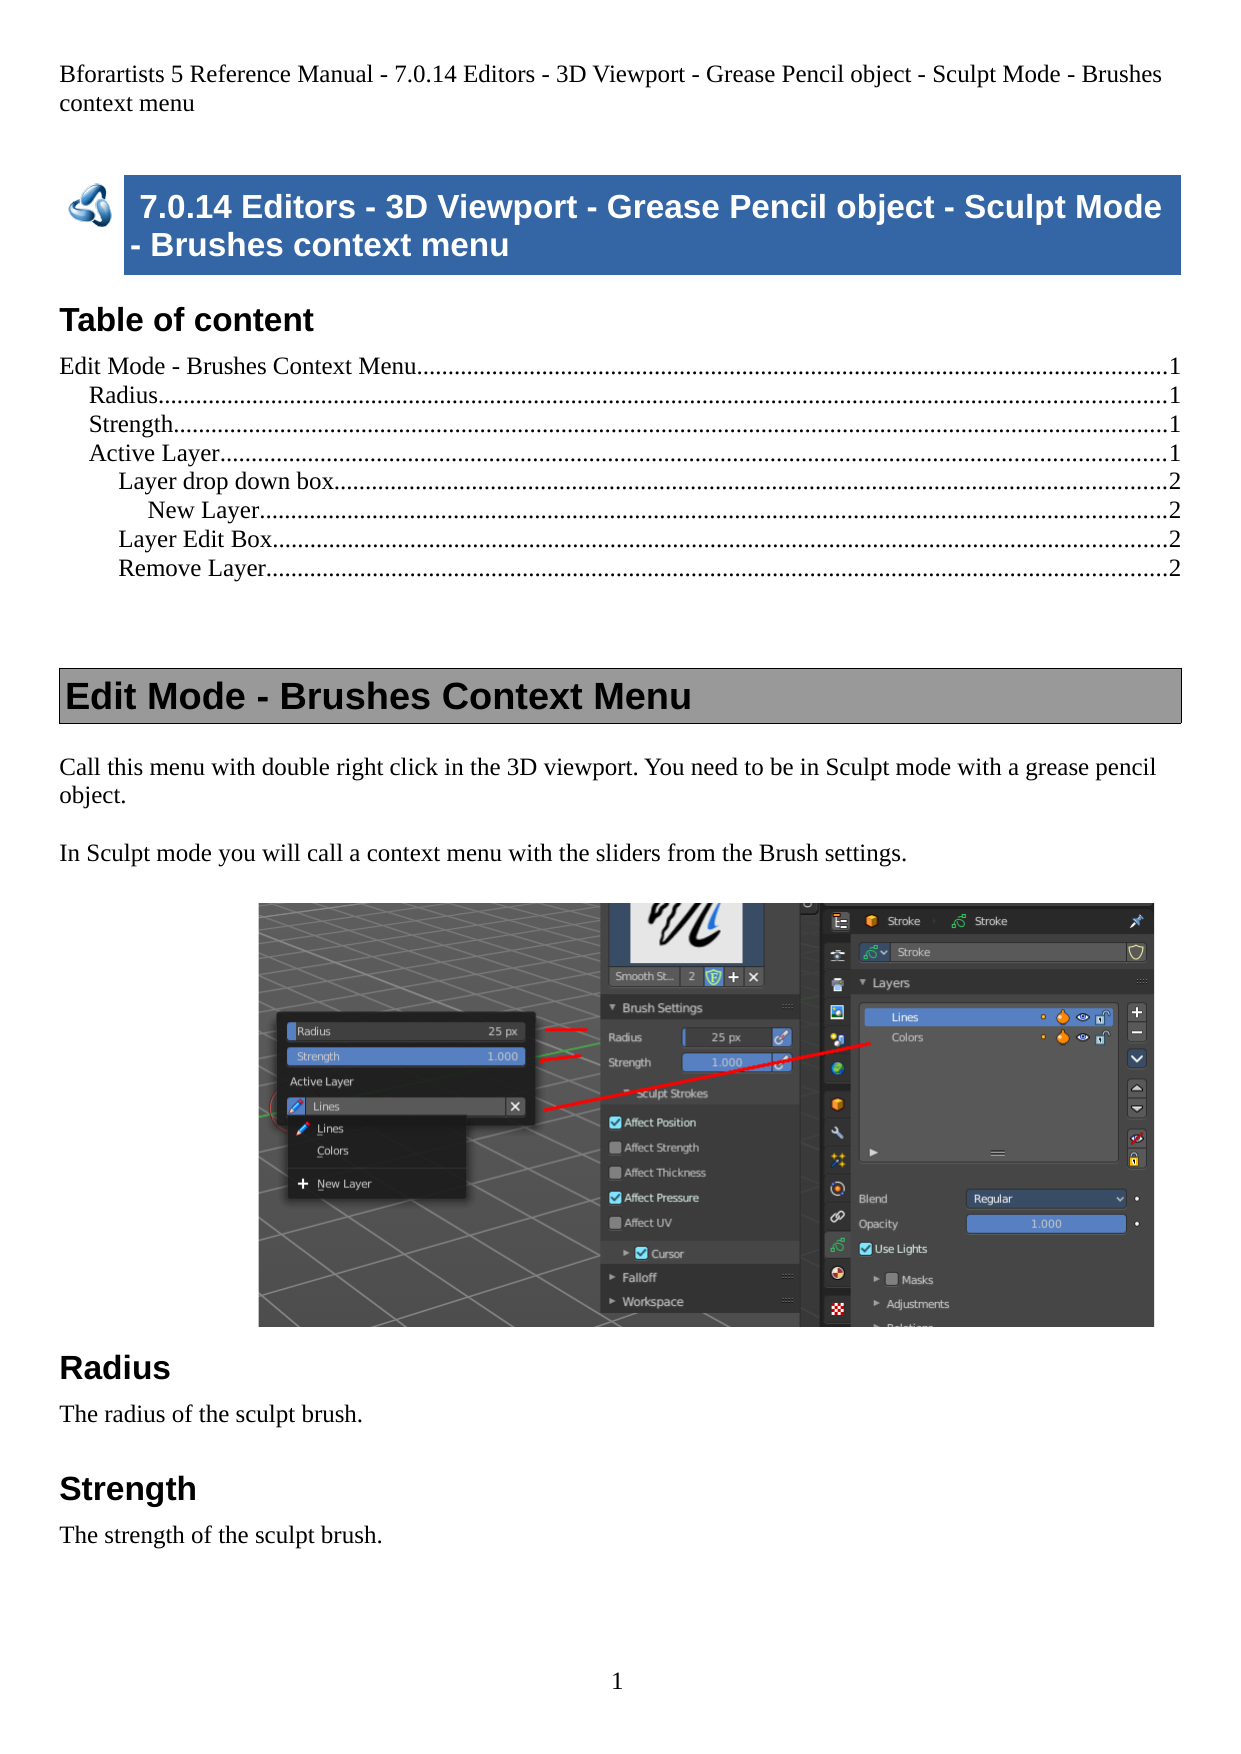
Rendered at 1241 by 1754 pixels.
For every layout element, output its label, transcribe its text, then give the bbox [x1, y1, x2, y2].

text Active Layer 1 [88, 438, 1181, 466]
picture [258, 903, 1155, 1327]
text The radius of the sculpt brush. [59, 1399, 1181, 1427]
text The strength of the sculpt brush. [59, 1520, 1181, 1548]
text Call this menu with double right click in the 3D viewport. You need to be in Sculpt mode with a grease pencil object. [59, 752, 1181, 809]
subtitle Radius [59, 1347, 1181, 1386]
text Radius 1 [88, 380, 1181, 409]
text New Layer 2 [147, 495, 1181, 524]
picture [65, 180, 114, 230]
text Strength 1 [88, 409, 1181, 438]
text Edit Mode - Brushes Context Menu 1 [59, 351, 1181, 380]
table_header Edit Mode - Brushes Context Menu [60, 669, 1181, 723]
table_header [59, 175, 124, 275]
table_header 7.0.14 Editors - 3D Viewport - Grease Pencil object - Sculpt Mode - Brushes context menu [124, 175, 1181, 275]
text In Sculpt mode you will call a context menu with the sliders from the Brush settings. [59, 838, 1181, 867]
subtitle Table of content [59, 300, 1181, 339]
text Layer Edit Box 2 [118, 524, 1181, 553]
text Remove Layer 2 [118, 553, 1181, 581]
subtitle Strength [59, 1468, 1181, 1507]
text Layer drop down box 2 [118, 466, 1181, 495]
